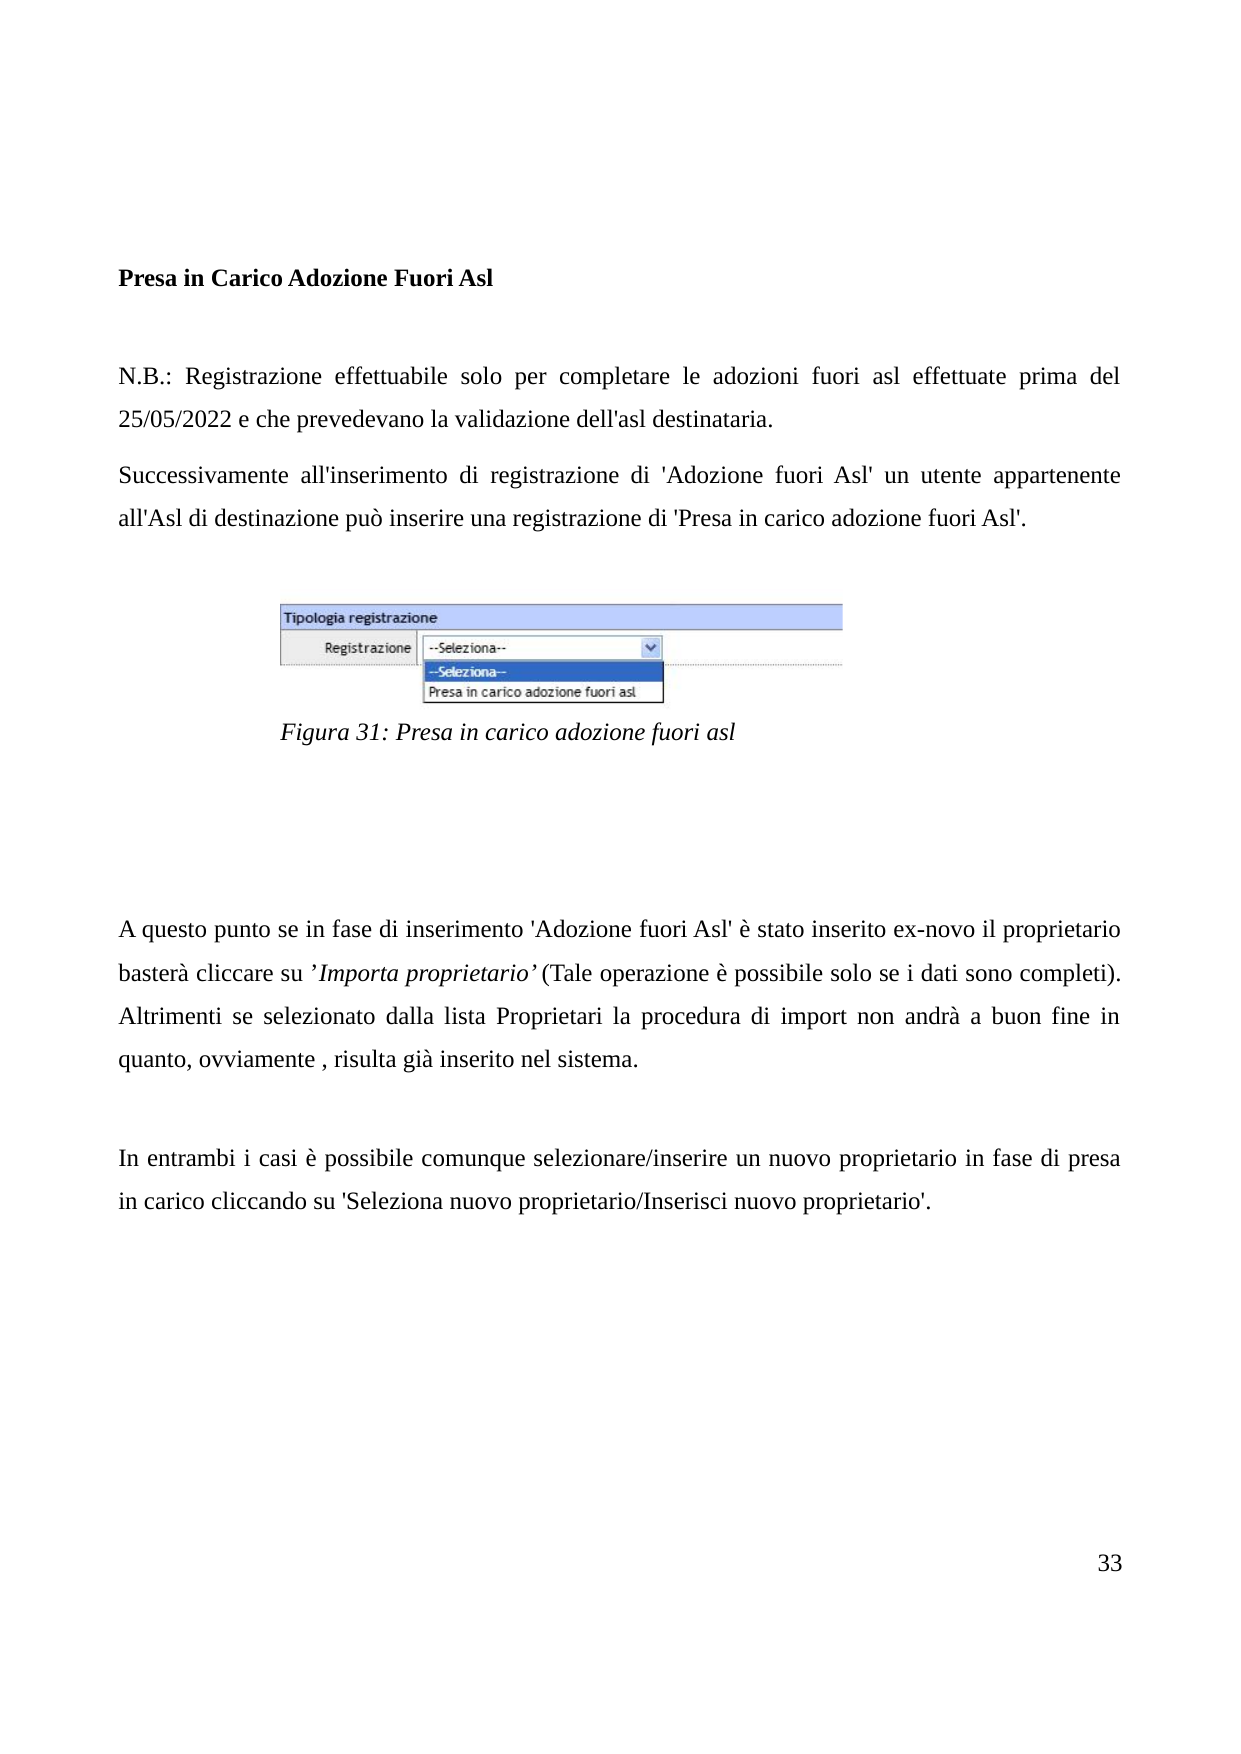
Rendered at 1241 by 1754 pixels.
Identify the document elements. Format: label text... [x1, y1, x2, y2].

text In entrambi i casi è possibile comunque selezionare/inserire un nuovo proprietario in fase di presa in carico cliccando su 'Seleziona nuovo proprietario/Inserisci nuovo proprietario'. [118, 1099, 1122, 1214]
text Presa in Carico Adozione Fuori Asl [118, 176, 1122, 291]
text Figura 31: Presa in carico adozione fuori asl [280, 717, 843, 746]
text N.B.: Registrazione effettuabile solo per completare le adozioni fuori asl effettuate prima del 25/05/2022 e che prevedevano la validazione dell'asl destinataria. [118, 318, 1122, 433]
picture [280, 589, 843, 717]
text A questo punto se in fase di inserimento 'Adozione fuori Asl' è stato inserito ex-novo il proprietario basterà cliccare su ’Importa proprietario’ (Tale operazione è possibile solo se i dati sono completi). Altrimenti se selezionato dalla lista Proprietari la procedura di import non andrà a buon fine in quanto, ovviamente , risulta già inserito nel sistema. [118, 871, 1122, 1073]
text Successivamente all'inserimento di registrazione di 'Adozione fuori Asl' un utente appartenente all'Asl di destinazione può inserire una registrazione di 'Presa in carico adozione fuori Asl'. [118, 460, 1122, 532]
